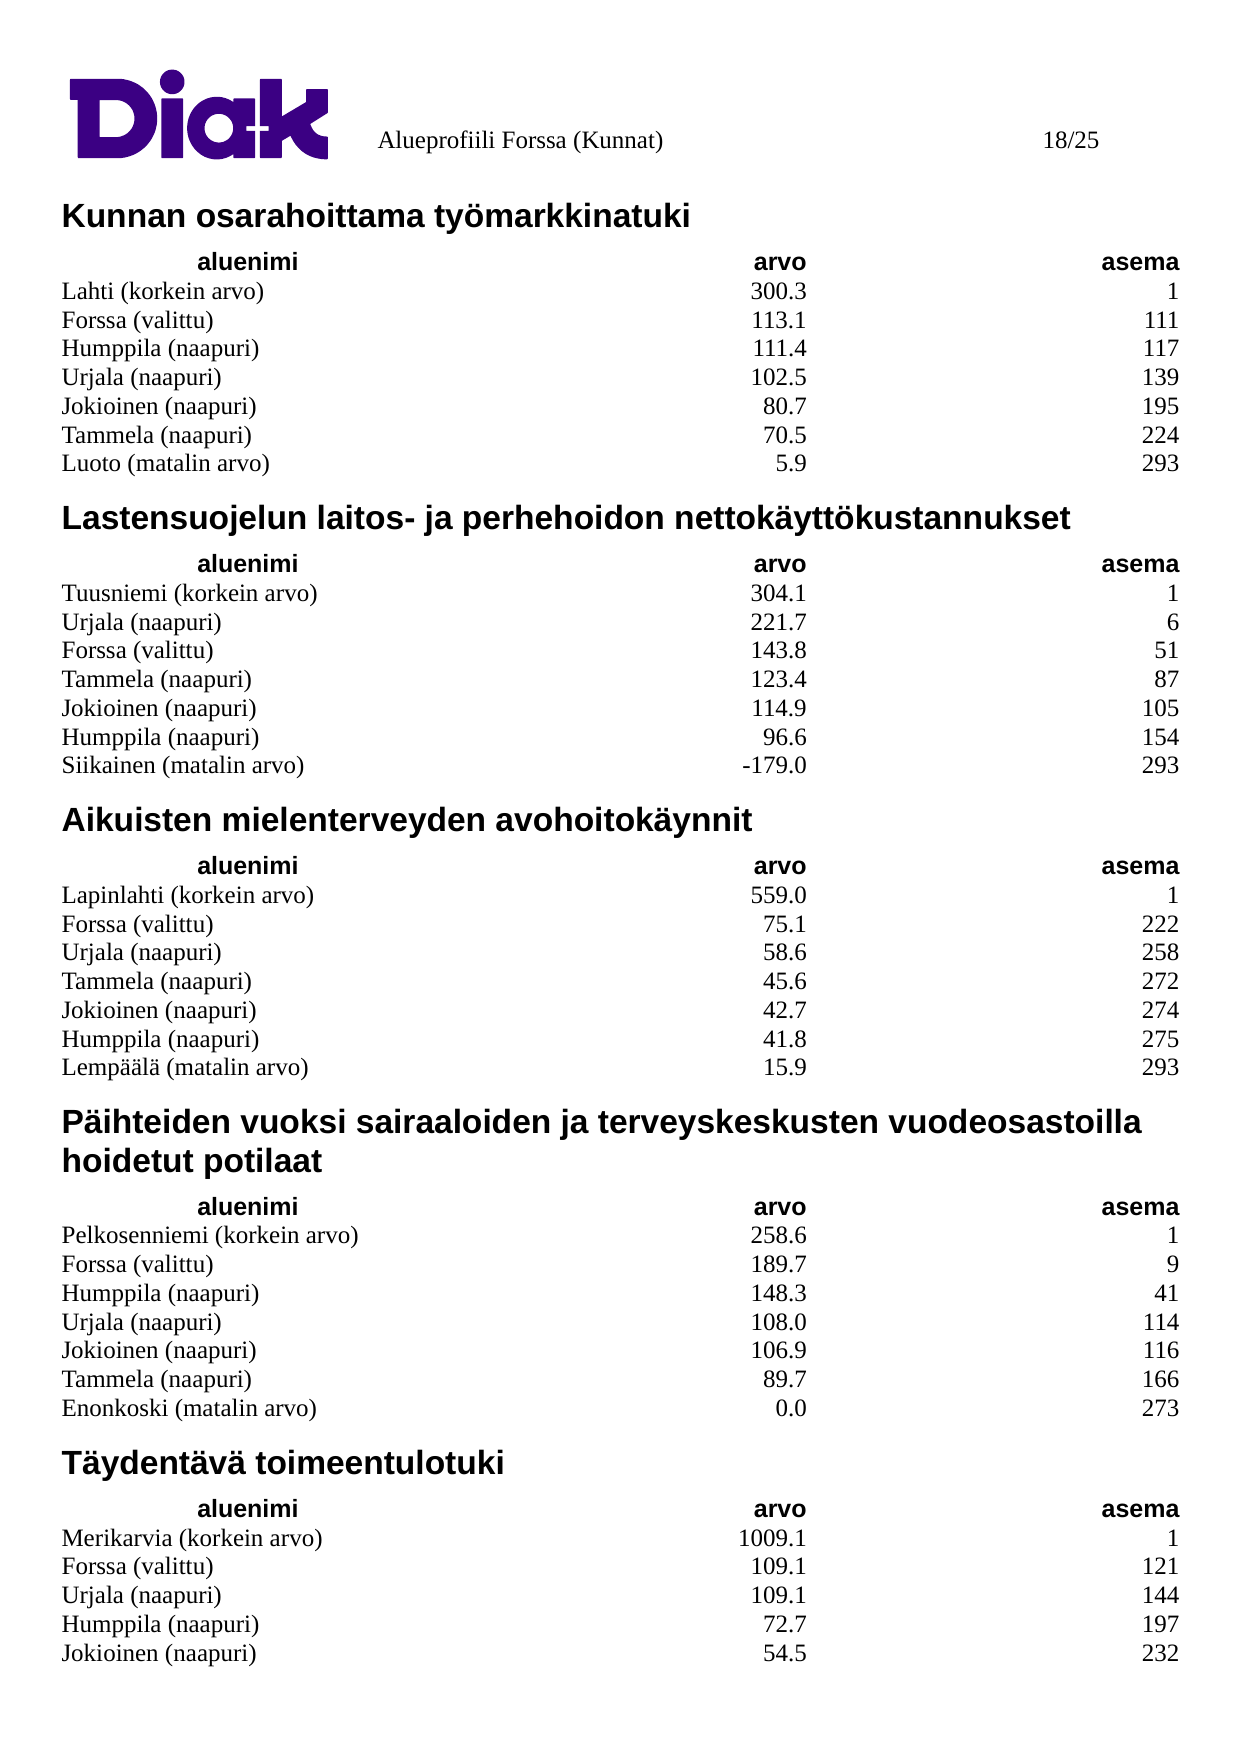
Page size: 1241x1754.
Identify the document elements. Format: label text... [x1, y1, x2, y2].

table_cell 275 [806, 1024, 1179, 1052]
table_cell Urjala (naapuri) [61, 607, 434, 636]
table_cell 6 [806, 607, 1179, 636]
table_cell 293 [806, 449, 1179, 477]
table_cell Jokioinen (naapuri) [61, 693, 434, 722]
table_cell 109.1 [434, 1580, 806, 1609]
table_cell 108.0 [434, 1307, 806, 1336]
table_cell 5.9 [434, 449, 806, 477]
table_cell 117 [806, 334, 1179, 362]
table_cell 75.1 [434, 909, 806, 937]
table_cell Humppila (naapuri) [61, 1278, 434, 1307]
table_cell 54.5 [434, 1638, 806, 1666]
table_cell 70.5 [434, 420, 806, 448]
table_cell Urjala (naapuri) [61, 1307, 434, 1336]
table_cell 51 [806, 636, 1179, 664]
table_cell 189.7 [434, 1249, 806, 1278]
table_cell 114.9 [434, 693, 806, 722]
table_cell Lahti (korkein arvo) [61, 276, 434, 305]
table_cell 80.7 [434, 391, 806, 420]
table_cell 304.1 [434, 578, 806, 607]
table_cell Forssa (valittu) [61, 909, 434, 937]
table_cell 111.4 [434, 334, 806, 362]
table_cell 143.8 [434, 636, 806, 664]
table_cell 116 [806, 1336, 1179, 1364]
table_cell 195 [806, 391, 1179, 420]
table_cell 0.0 [434, 1393, 806, 1422]
table_cell Merikarvia (korkein arvo) [61, 1523, 434, 1551]
table_cell Humppila (naapuri) [61, 1024, 434, 1052]
table_cell Jokioinen (naapuri) [61, 995, 434, 1024]
subtitle Aikuisten mielenterveyden avohoitokäynnit [61, 800, 1179, 839]
table_cell 121 [806, 1551, 1179, 1580]
table_cell 123.4 [434, 664, 806, 693]
table_cell 274 [806, 995, 1179, 1024]
table_cell 1 [806, 276, 1179, 305]
table_cell Jokioinen (naapuri) [61, 1638, 434, 1666]
table_header asema [806, 1192, 1179, 1221]
table_cell Forssa (valittu) [61, 1551, 434, 1580]
table_header aluenimi [61, 549, 434, 578]
table_cell Humppila (naapuri) [61, 1609, 434, 1638]
table_cell 111 [806, 305, 1179, 333]
table_header aluenimi [61, 851, 434, 880]
table_cell 272 [806, 966, 1179, 995]
table_cell 148.3 [434, 1278, 806, 1307]
table_cell 114 [806, 1307, 1179, 1336]
table_cell 232 [806, 1638, 1179, 1666]
table_cell 293 [806, 751, 1179, 779]
table_header asema [806, 549, 1179, 578]
table_cell Tammela (naapuri) [61, 420, 434, 448]
subtitle Kunnan osarahoittama työmarkkinatuki [61, 196, 1179, 235]
subtitle Lastensuojelun laitos- ja perhehoidon nettokäyttökustannukset [61, 498, 1179, 537]
table_cell 87 [806, 664, 1179, 693]
table_cell Tammela (naapuri) [61, 1364, 434, 1393]
table_cell 1 [806, 1523, 1179, 1551]
table_cell 293 [806, 1053, 1179, 1081]
table_cell 113.1 [434, 305, 806, 333]
table_cell Urjala (naapuri) [61, 362, 434, 391]
table_cell 144 [806, 1580, 1179, 1609]
table_cell Tuusniemi (korkein arvo) [61, 578, 434, 607]
table_header arvo [434, 851, 806, 880]
table_cell Jokioinen (naapuri) [61, 391, 434, 420]
table_cell 222 [806, 909, 1179, 937]
table_header arvo [434, 549, 806, 578]
table_cell 300.3 [434, 276, 806, 305]
table_cell 221.7 [434, 607, 806, 636]
table_cell 106.9 [434, 1336, 806, 1364]
table_cell 224 [806, 420, 1179, 448]
table_header aluenimi [61, 247, 434, 276]
table_cell 139 [806, 362, 1179, 391]
table_header arvo [434, 1494, 806, 1523]
table_cell Jokioinen (naapuri) [61, 1336, 434, 1364]
table_cell 1009.1 [434, 1523, 806, 1551]
table_header aluenimi [61, 1192, 434, 1221]
table_cell 273 [806, 1393, 1179, 1422]
table_header arvo [434, 247, 806, 276]
table_cell Urjala (naapuri) [61, 938, 434, 966]
table_cell 1 [806, 1221, 1179, 1249]
table_cell 166 [806, 1364, 1179, 1393]
table_cell Forssa (valittu) [61, 1249, 434, 1278]
table_cell Forssa (valittu) [61, 636, 434, 664]
table_cell 58.6 [434, 938, 806, 966]
table_header aluenimi [61, 1494, 434, 1523]
table_cell 15.9 [434, 1053, 806, 1081]
table_header arvo [434, 1192, 806, 1221]
table_header asema [806, 1494, 1179, 1523]
table_cell Urjala (naapuri) [61, 1580, 434, 1609]
table_cell 105 [806, 693, 1179, 722]
table_cell 258.6 [434, 1221, 806, 1249]
table_cell 96.6 [434, 722, 806, 751]
table_cell Enonkoski (matalin arvo) [61, 1393, 434, 1422]
table_cell Humppila (naapuri) [61, 334, 434, 362]
table_cell 559.0 [434, 880, 806, 909]
table_header asema [806, 247, 1179, 276]
table_cell 154 [806, 722, 1179, 751]
subtitle Päihteiden vuoksi sairaaloiden ja terveyskeskusten vuodeosastoilla hoidetut potilaat [61, 1102, 1179, 1179]
table_cell Siikainen (matalin arvo) [61, 751, 434, 779]
table_cell Pelkosenniemi (korkein arvo) [61, 1221, 434, 1249]
table_cell 9 [806, 1249, 1179, 1278]
table_cell Forssa (valittu) [61, 305, 434, 333]
table_cell Tammela (naapuri) [61, 966, 434, 995]
table_cell 89.7 [434, 1364, 806, 1393]
table_cell 197 [806, 1609, 1179, 1638]
table_cell Tammela (naapuri) [61, 664, 434, 693]
table_cell 102.5 [434, 362, 806, 391]
table_cell 258 [806, 938, 1179, 966]
table_cell Humppila (naapuri) [61, 722, 434, 751]
subtitle Täydentävä toimeentulotuki [61, 1443, 1179, 1481]
table_cell 45.6 [434, 966, 806, 995]
table_cell 109.1 [434, 1551, 806, 1580]
table_cell Lempäälä (matalin arvo) [61, 1053, 434, 1081]
table_cell Luoto (matalin arvo) [61, 449, 434, 477]
table_header asema [806, 851, 1179, 880]
table_cell 72.7 [434, 1609, 806, 1638]
table_cell -179.0 [434, 751, 806, 779]
table_cell 1 [806, 880, 1179, 909]
table_cell 1 [806, 578, 1179, 607]
table_cell 41.8 [434, 1024, 806, 1052]
table_cell 42.7 [434, 995, 806, 1024]
table_cell 41 [806, 1278, 1179, 1307]
table_cell Lapinlahti (korkein arvo) [61, 880, 434, 909]
